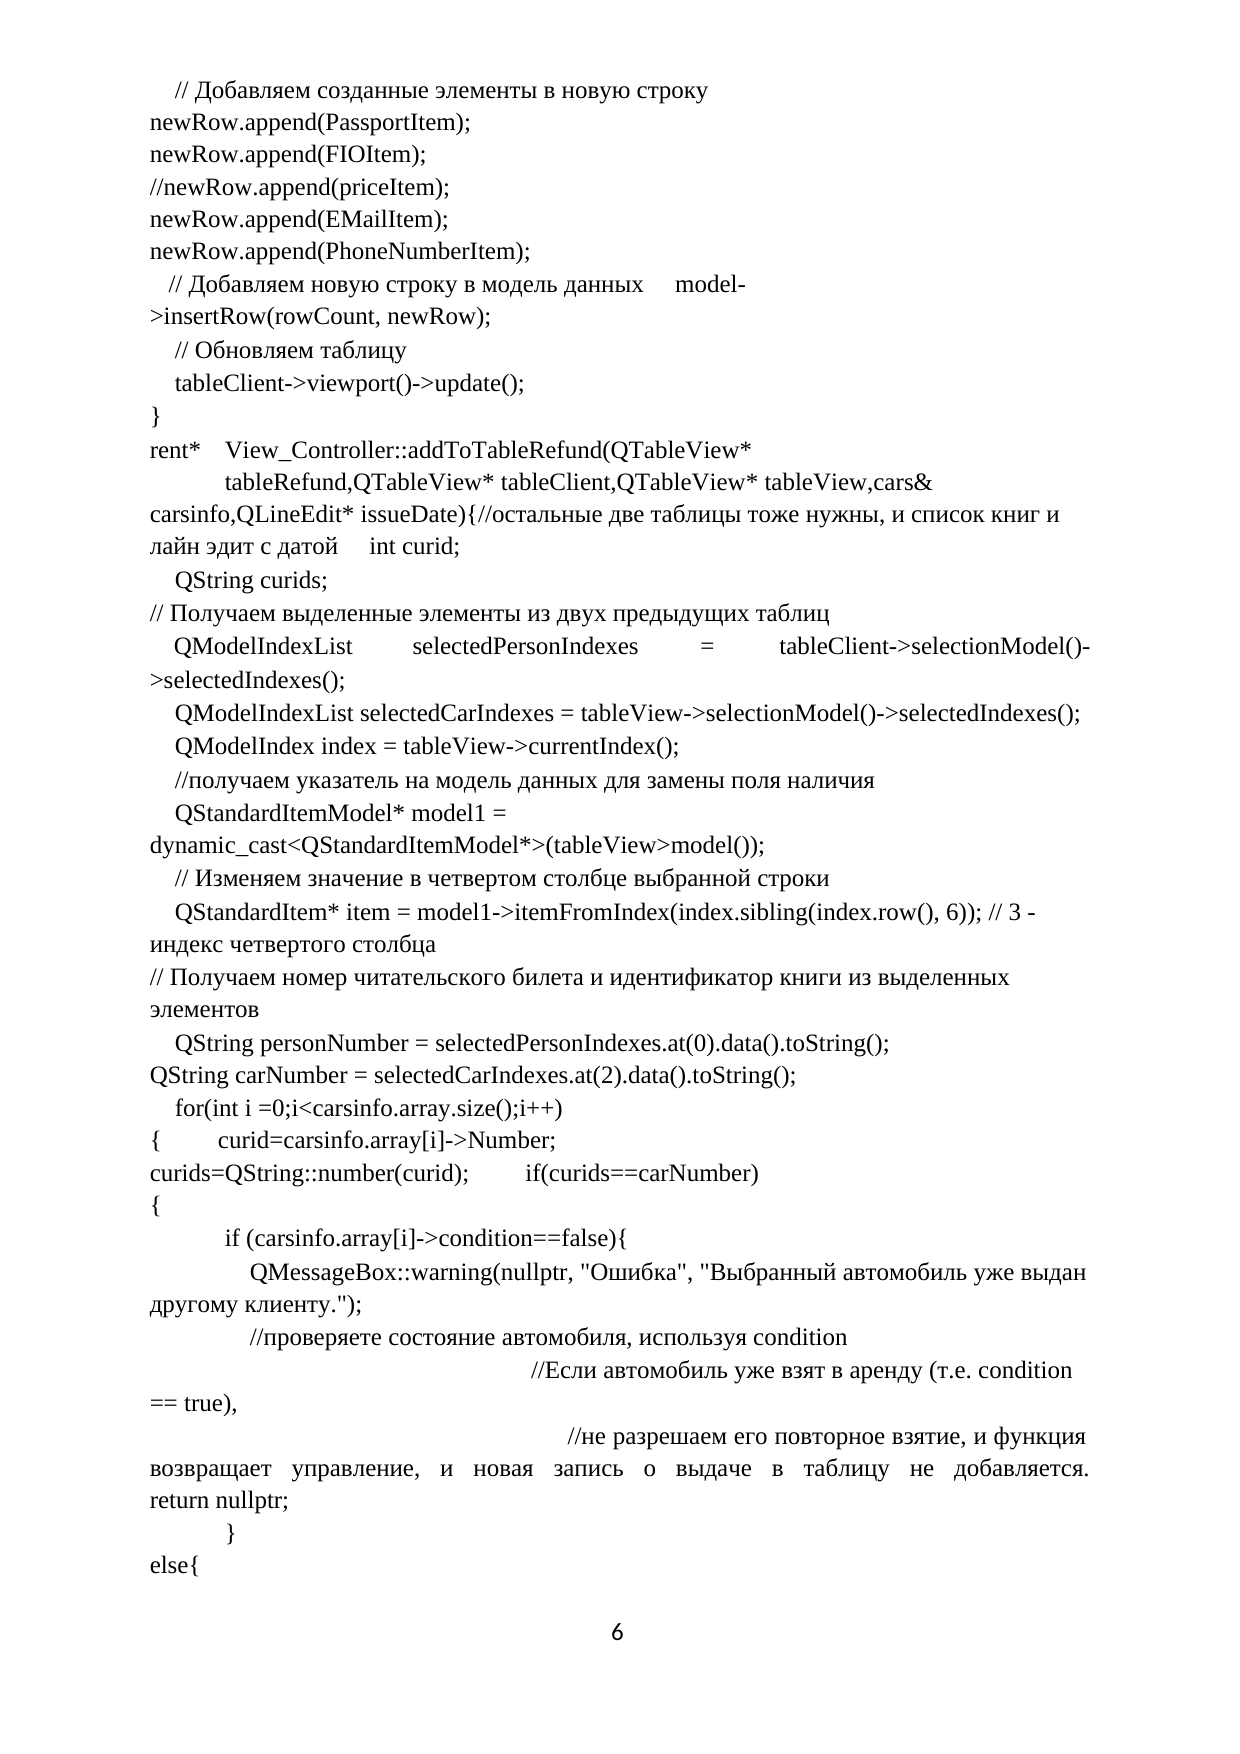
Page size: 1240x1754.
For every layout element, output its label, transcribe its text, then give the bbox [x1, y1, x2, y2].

text // Добавляем новую строку в модель данных model->insertRow(rowCount, newRow); [149, 269, 951, 330]
text } else{ [149, 1518, 293, 1579]
text // Получаем номер читательского билета и идентификатор книги из выделенных элементов [149, 962, 1091, 1023]
text QModelIndexList selectedPersonIndexes = tableClient->selectionModel()- [148, 631, 1118, 660]
text QStandardItemModel* model1 = dynamic_cast<QStandardItemModel*>(tableView>model()); [149, 798, 1091, 859]
text } [149, 401, 1091, 430]
text QModelIndex index = tableView->currentIndex(); [149, 731, 1091, 760]
text for(int i =0;i<carsinfo.array.size();i++){ curid=carsinfo.array[i]->Number; curids=QString::number(curid); if(curids==carNumber){ [149, 1093, 771, 1219]
text QModelIndexList selectedCarIndexes = tableView->selectionModel()->selectedIndexes(); [149, 698, 1091, 727]
text //проверяете состояние автомобиля, используя condition [149, 1322, 1091, 1351]
text if (carsinfo.array[i]->condition==false){ [149, 1223, 1091, 1252]
text QString personNumber = selectedPersonIndexes.at(0).data().toString(); QString carNumber = selectedCarIndexes.at(2).data().toString(); [149, 1028, 974, 1089]
text //получаем указатель на модель данных для замены поля наличия [149, 765, 1091, 793]
text QMessageBox::warning(nullptr, "Ошибка", "Выбранный автомобиль уже выдан другому клиенту."); [149, 1257, 1091, 1318]
text // Добавляем созданные элементы в новую строку newRow.append(PassportItem); newRow.append(FIOItem); //newRow.append(priceItem); newRow.append(EMailItem); newRow.append(PhoneNumberItem); [149, 75, 755, 265]
text rent* View_Controller::addToTableRefund(QTableView* tableRefund,QTableView* tableClient,QTableView* tableView,cars& carsinfo,QLineEdit* issueDate){//остальные две таблицы тоже нужны, и список книг и лайн эдит с датой int curid; [149, 435, 1091, 560]
text // Обновляем таблицу [149, 335, 1091, 363]
text // Получаем выделенные элементы из двух предыдущих таблиц [149, 598, 1091, 627]
text QStandardItem* item = model1->itemFromIndex(index.sibling(index.row(), 6)); // 3 - индекс четвертого столбца [149, 897, 1091, 958]
text QString curids; [149, 565, 1091, 593]
text tableClient->viewport()->update(); [149, 368, 1091, 397]
text >selectedIndexes(); [149, 665, 1091, 693]
text //Если автомобиль уже взят в аренду (т.е. condition == true), [149, 1356, 1091, 1416]
text //не разрешаем его повторное взятие, и функция возвращает управление, и новая запись о выдаче в таблицу не добавляется. return nullptr; [149, 1421, 1091, 1513]
text // Изменяем значение в четвертом столбце выбранной строки [149, 863, 1091, 892]
